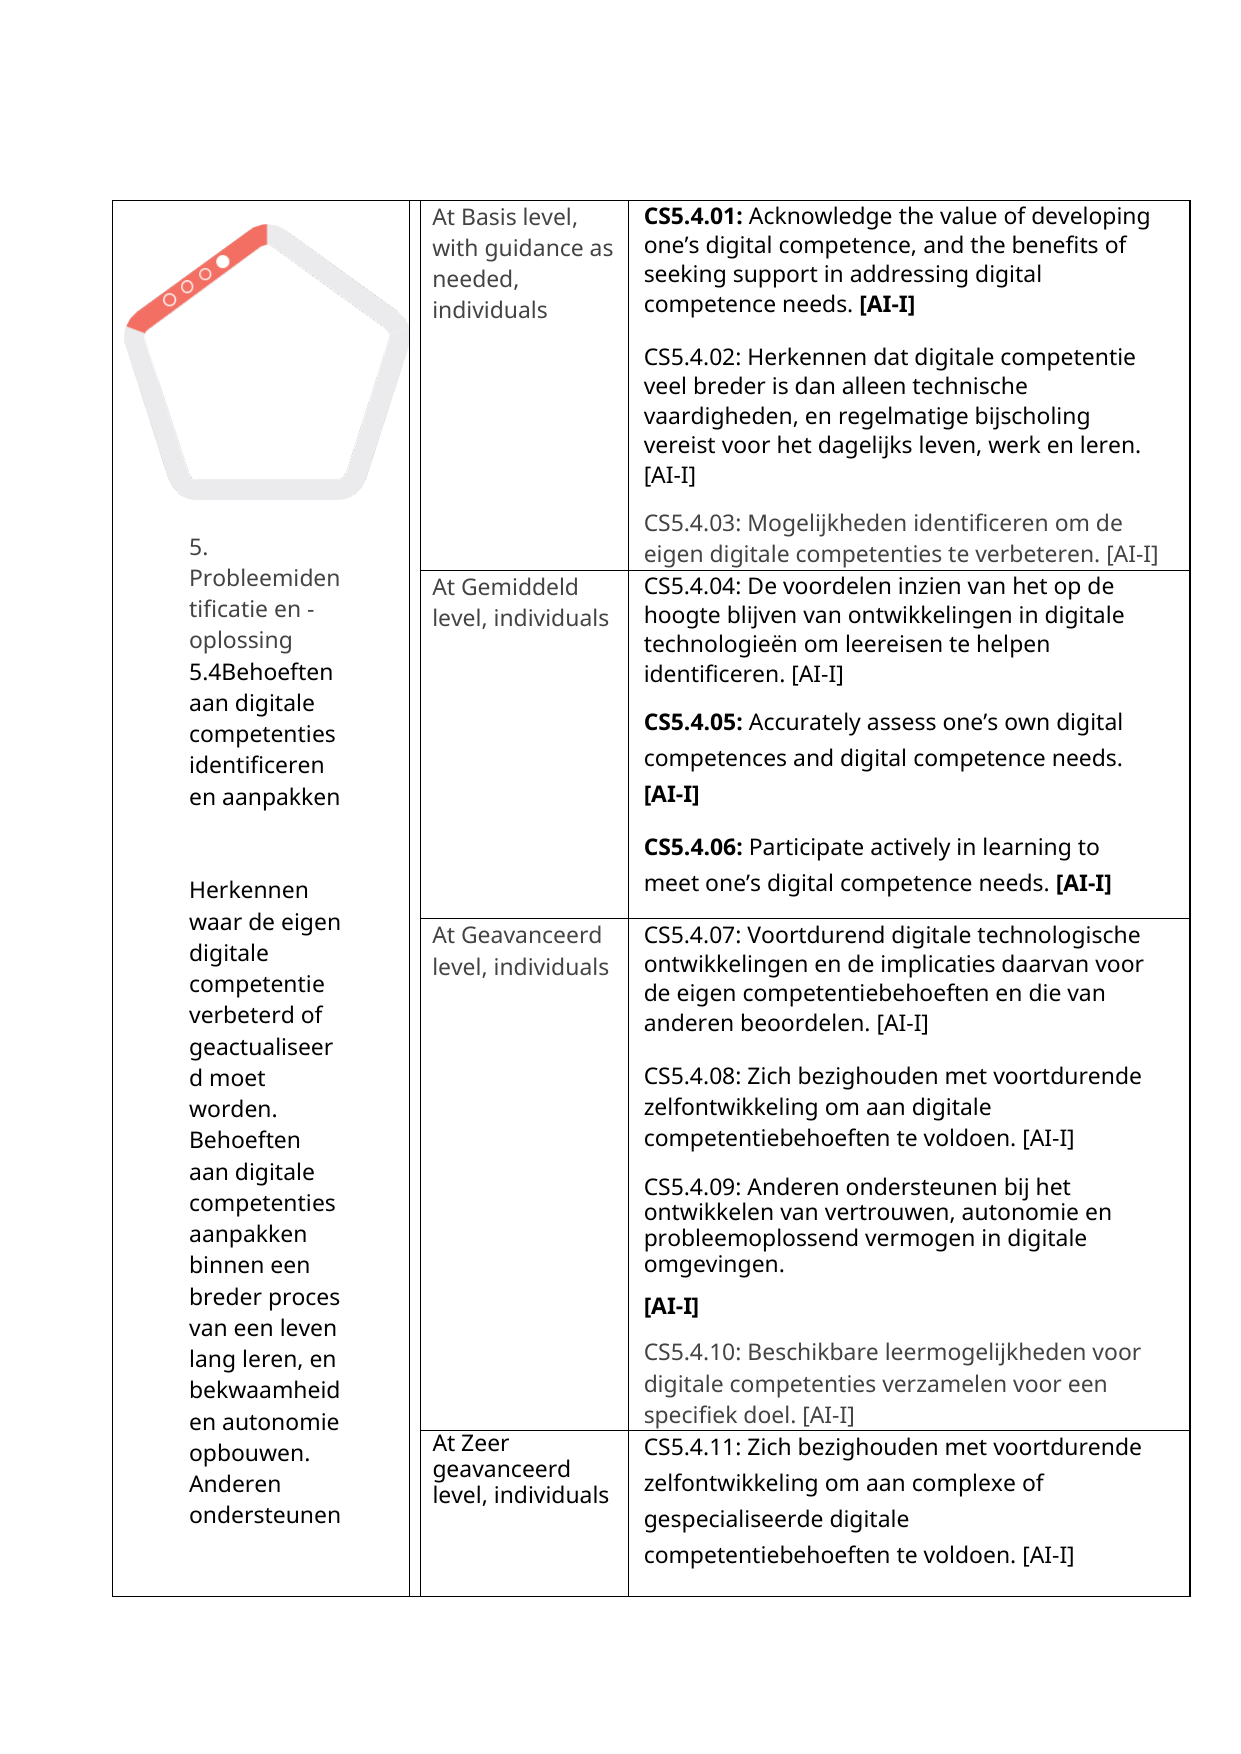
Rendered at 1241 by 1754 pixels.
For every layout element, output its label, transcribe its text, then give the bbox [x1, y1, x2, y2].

table_header At Basis level, with guidance as needed, individuals [421, 201, 628, 569]
table_cell At Gemiddeld level, individuals [421, 571, 628, 918]
table_header 5. Probleemidentificatie en -oplossing 5.4Behoeften aan digitale competenties identificeren en aanpakken Herkennen waar de eigen digitale competentie verbeterd of geactualiseerd moet worden. Behoeften aan digitale competenties aanpakken binnen een breder proces van een leven lang leren, en bekwaamheid en autonomie opbouwen. Anderen ondersteunen [125, 347, 408, 1595]
table_cell CS5.4.11: Zich bezighouden met voortdurende zelfontwikkeling om aan complexe of gespecialiseerde digitale competentiebehoeften te voldoen. [AI-I] [629, 1431, 1189, 1596]
table_header [113, 201, 124, 1596]
table_cell At Geavanceerd level, individuals [421, 919, 628, 1430]
table_cell CS5.4.04: De voordelen inzien van het op de hoogte blijven van ontwikkelingen in digitale technologieën om leereisen te helpen identificeren. [AI-I] CS5.4.05: Accurately assess one’s own digital competences and digital competence needs. [AI-I] CS5.4.06: Participate actively in learning to meet one’s digital competence needs. [AI-I] [629, 571, 1189, 918]
table_header CS5.4.01: Acknowledge the value of developing one’s digital competence, and the benefits of seeking support in addressing digital competence needs. [AI-I] CS5.4.02: Herkennen dat digitale competentie veel breder is dan alleen technische vaardigheden, en regelmatige bijscholing vereist voor het dagelijks leven, werk en leren. [AI-I] CS5.4.03: Mogelijkheden identificeren om de eigen digitale competenties te verbeteren. [AI-I] [629, 201, 1189, 569]
table_cell At Zeer geavanceerd level, individuals [421, 1431, 628, 1596]
table_cell CS5.4.07: Voortdurend digitale technologische ontwikkelingen en de implicaties daarvan voor de eigen competentiebehoeften en die van anderen beoordelen. [AI-I] CS5.4.08: Zich bezighouden met voortdurende zelfontwikkeling om aan digitale competentiebehoeften te voldoen. [AI-I] CS5.4.09: Anderen ondersteunen bij het ontwikkelen van vertrouwen, autonomie en probleemoplossend vermogen in digitale omgevingen. [AI-I] CS5.4.10: Beschikbare leermogelijkheden voor digitale competenties verzamelen voor een specifiek doel. [AI-I] [629, 919, 1189, 1430]
table_header [145, 245, 389, 479]
table_header [125, 202, 408, 326]
table_header [410, 201, 420, 1596]
